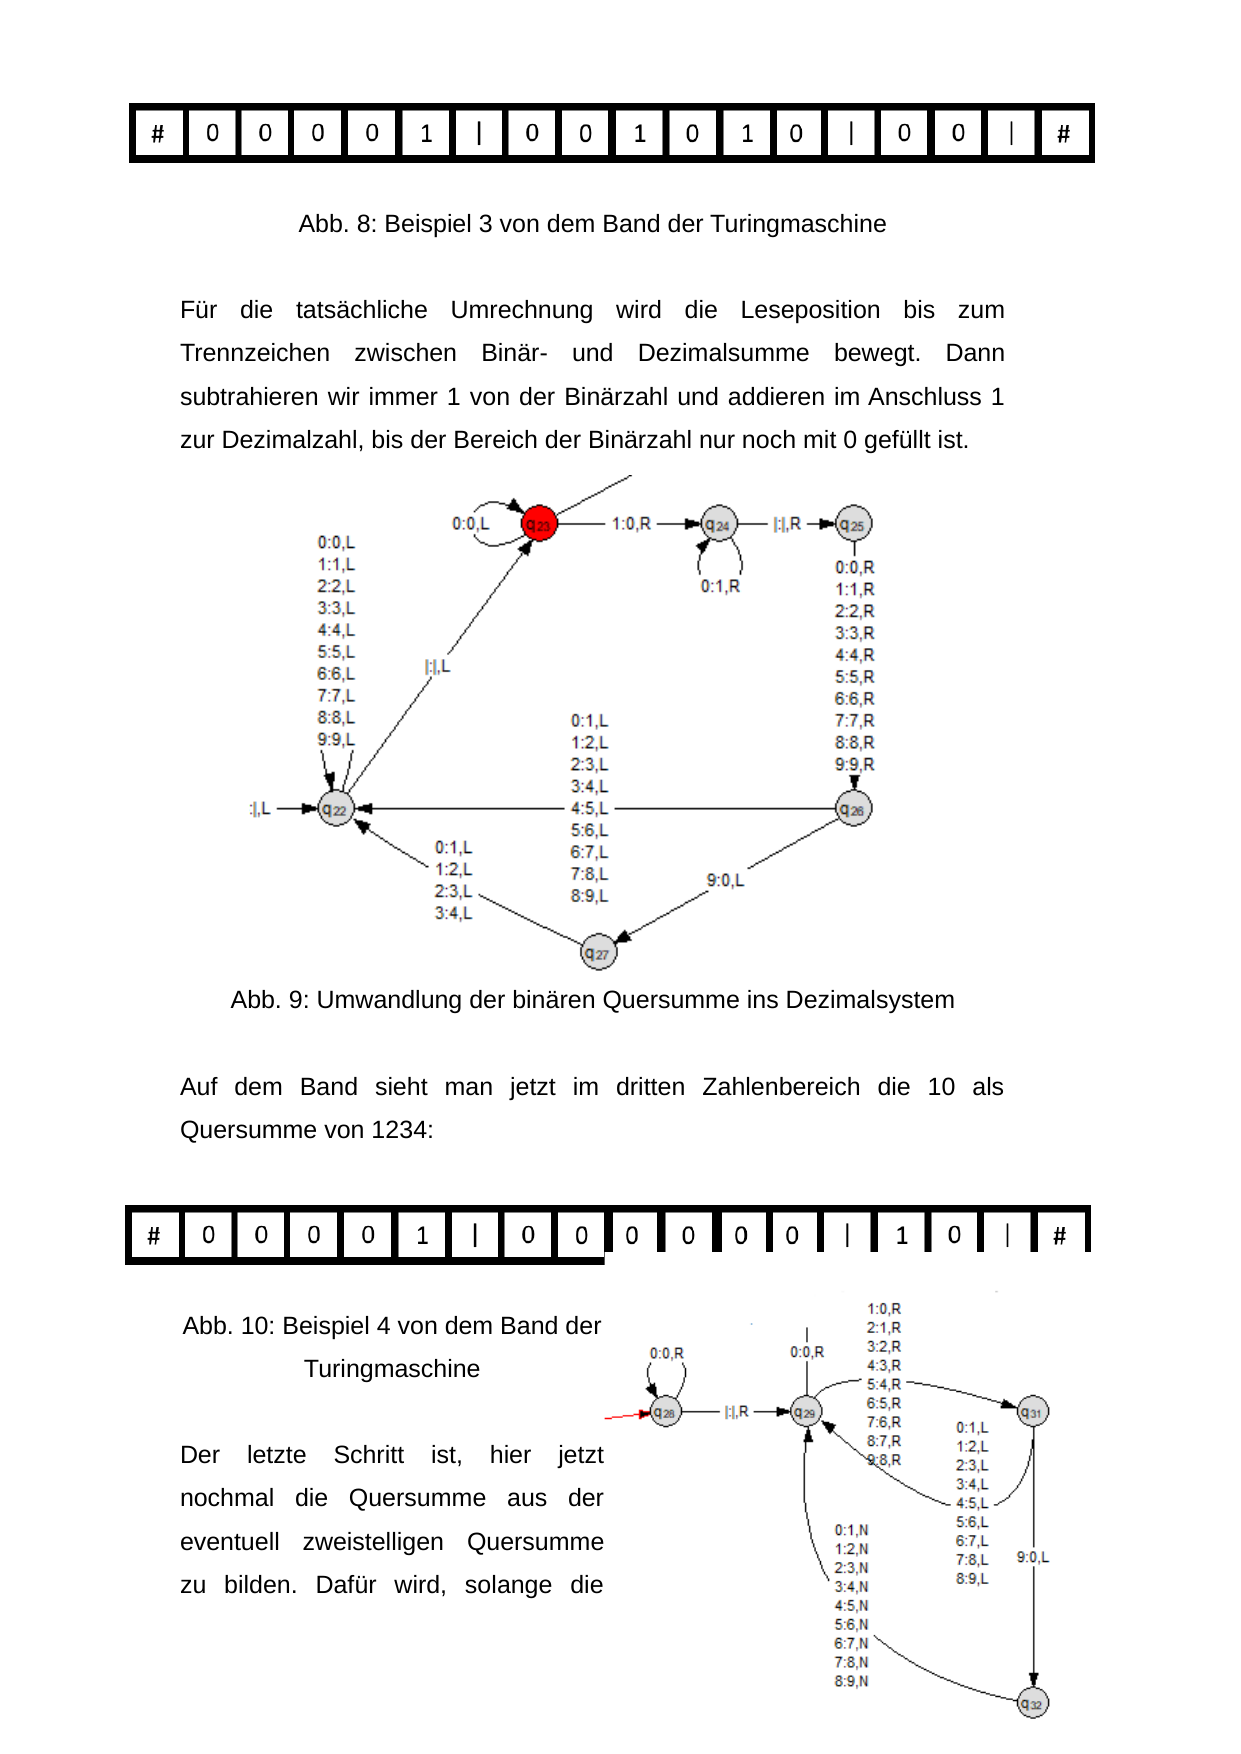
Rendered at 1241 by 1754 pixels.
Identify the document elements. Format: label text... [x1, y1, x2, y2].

text Abb. 9: Umwandlung der binären Quersumme ins Dezimalsystem [180, 985, 1006, 1014]
text Auf dem Band sieht man jetzt im dritten Zahlenbereich die 10 als Quersumme von 1234: [180, 1071, 1006, 1143]
text Für die tatsächliche Umrechnung wird die Leseposition bis zum Trennzeichen zwischen Binär- und Dezimalsumme bewegt. Dann subtrahieren wir immer 1 von der Binärzahl und addieren im Anschluss 1 zur Dezimalzahl, bis der Bereich der Binärzahl nur noch mit 0 gefüllt ist. [180, 295, 1006, 453]
text Abb. 10: Beispiel 4 von dem Band der Turingmaschine [180, 1297, 604, 1383]
text [180, 75, 1006, 79]
text Der letzte Schritt ist, hier jetzt nochmal die Quersumme aus der eventuell zweistelligen Quersumme zu bilden. Dafür wird, solange die [180, 1440, 604, 1598]
text Abb. 8: Beispiel 3 von dem Band der Turingmaschine [180, 195, 1006, 238]
text [180, 1158, 1006, 1181]
